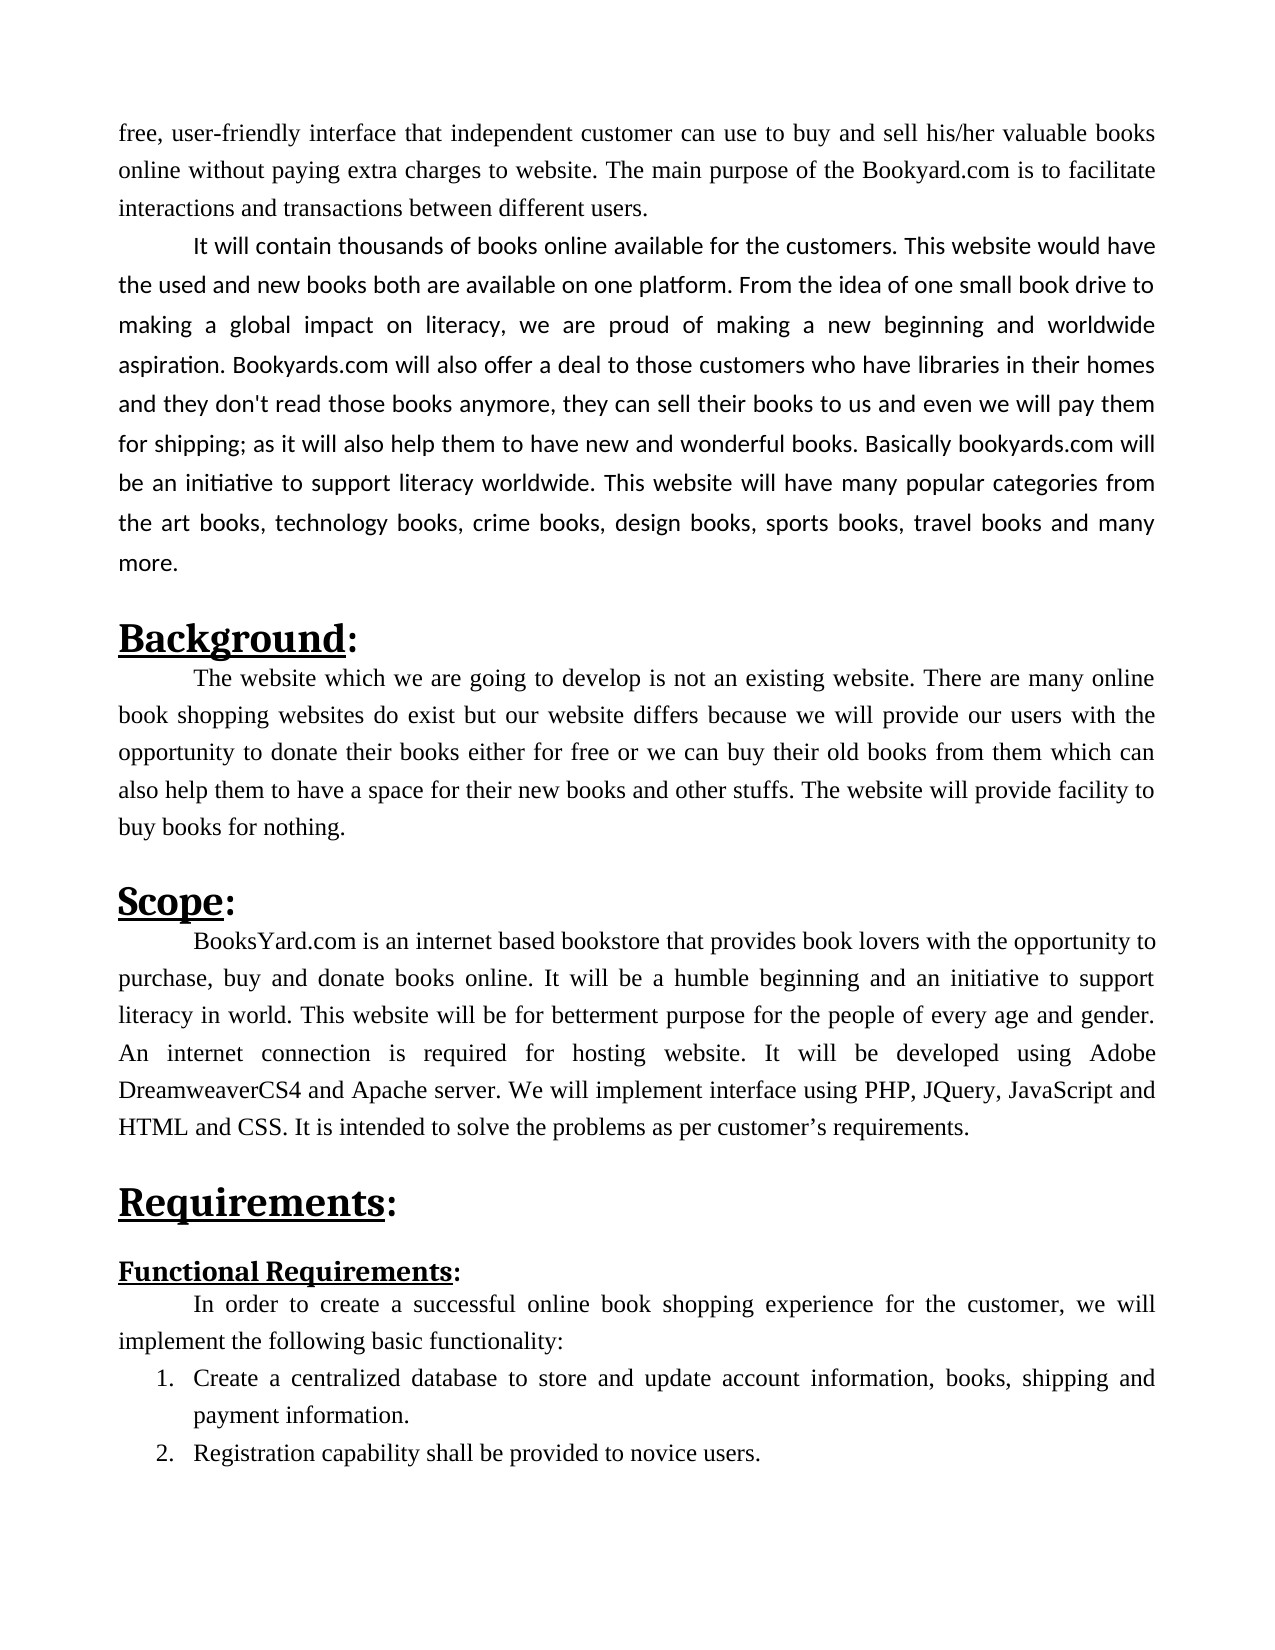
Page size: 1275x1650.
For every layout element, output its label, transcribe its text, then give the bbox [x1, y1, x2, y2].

list Registration capability shall be provided to novice users. [156, 1438, 1157, 1467]
text In order to create a successful online book shopping experience for the customer, we will implement the following basic functionality: [118, 1289, 1157, 1355]
list Create a centralized database to store and update account information, books, shipping and payment information. [156, 1363, 1157, 1429]
text BooksYard.com is an internet based bookstore that provides book lovers with the opportunity to purchase, buy and donate books online. It will be a humble beginning and an initiative to support literacy in world. This website will be for betterment purpose for the people of every age and gender. An internet connection is required for hosting website. It will be developed using Adobe DreamweaverCS4 and Apache server. We will implement interface using PHP, JQuery, JavaScript and HTML and CSS. It is intended to solve the problems as per customer’s requirements. [118, 926, 1157, 1141]
text Functional Requirements: [118, 1255, 1157, 1289]
text free, user-friendly interface that independent customer can use to buy and sell his/her valuable books online without paying extra charges to website. The main purpose of the Bookyard.com is to facilitate interactions and transactions between different users. [118, 118, 1157, 221]
text The website which we are going to develop is not an existing website. There are many online book shopping websites do exist but our website differs because we will provide our users with the opportunity to donate their books either for free or we can buy their old books from them which can also help them to have a space for their new books and other stuffs. The website will provide facility to buy books for nothing. [118, 663, 1157, 841]
text Scope: [118, 878, 1157, 926]
text It will contain thousands of books online available for the customers. This website would have the used and new books both are available on one platform. From the idea of one small book drive to making a global impact on literacy, we are proud of making a new beginning and worldwide aspiration. Bookyards.com will also offer a deal to those customers who have libraries in their homes and they don't read those books anymore, they can sell their books to us and even we will pay them for shipping; as it will also help them to have new and wonderful books. Basically bookyards.com will be an initiative to support literacy worldwide. This website will have many popular categories from the art books, technology books, crime books, design books, sports books, travel books and many more. [118, 230, 1157, 577]
text Requirements: [118, 1178, 1157, 1226]
text Background: [118, 615, 1157, 663]
